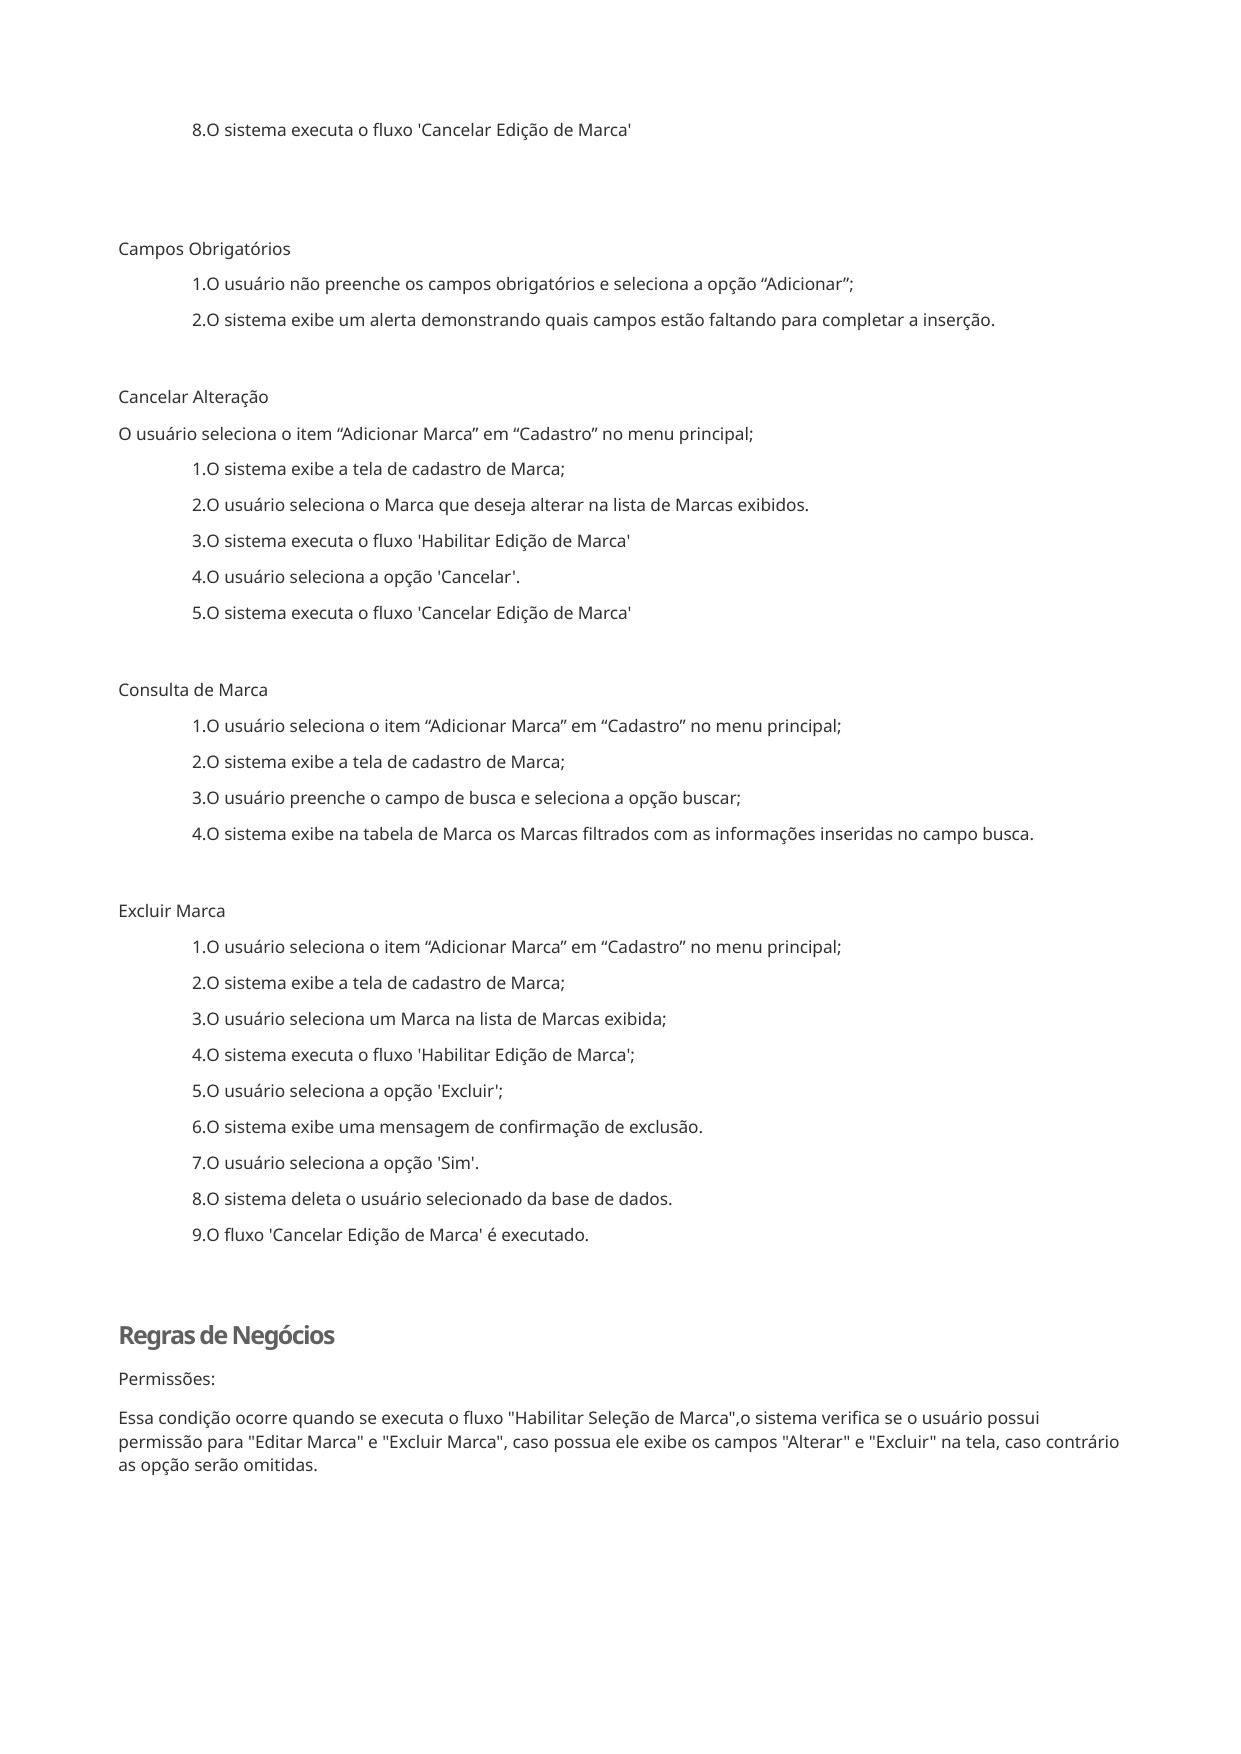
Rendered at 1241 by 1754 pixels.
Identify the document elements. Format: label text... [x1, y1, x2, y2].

text Campos Obrigatórios [118, 237, 1122, 260]
text Consulta de Marca [118, 678, 1122, 702]
text Cancelar Alteração [118, 386, 1122, 409]
list O sistema deleta o usuário selecionado da base de dados. [118, 1187, 1122, 1210]
list O sistema executa o fluxo 'Cancelar Edição de Marca' [118, 118, 1122, 142]
list O usuário seleciona a opção 'Sim'. [118, 1151, 1122, 1174]
list O sistema exibe a tela de cadastro de Marca; [118, 750, 1122, 774]
list O usuário seleciona o Marca que deseja alterar na lista de Marcas exibidos. [118, 493, 1122, 517]
subtitle Permissões: [118, 1367, 1122, 1391]
text Excluir Marca [118, 899, 1122, 923]
subtitle Regras de Negócios [118, 1317, 1122, 1352]
text Essa condição ocorre quando se executa o fluxo "Habilitar Seleção de Marca",o sistema verifica se o usuário possui permissão para "Editar Marca" e "Excluir Marca", caso possua ele exibe os campos "Alterar" e "Excluir" na tela, caso contrário as opção serão omitidas. [118, 1406, 1122, 1477]
list O sistema exibe a tela de cadastro de Marca; [118, 457, 1122, 481]
list O usuário seleciona o item “Adicionar Marca” em “Cadastro” no menu principal; [118, 714, 1122, 738]
list O fluxo 'Cancelar Edição de Marca' é executado. [118, 1223, 1122, 1246]
text O usuário seleciona o item “Adicionar Marca” em “Cadastro” no menu principal; [118, 422, 1122, 445]
list O sistema executa o fluxo 'Habilitar Edição de Marca'; [118, 1043, 1122, 1067]
list O usuário seleciona a opção 'Cancelar'. [118, 565, 1122, 589]
list O sistema exibe na tabela de Marca os Marcas filtrados com as informações inseridas no campo busca. [118, 822, 1122, 846]
list O usuário seleciona a opção 'Excluir'; [118, 1079, 1122, 1102]
list O sistema exibe um alerta demonstrando quais campos estão faltando para completar a inserção. [118, 308, 1122, 332]
list O usuário seleciona um Marca na lista de Marcas exibida; [118, 1007, 1122, 1031]
list O usuário seleciona o item “Adicionar Marca” em “Cadastro” no menu principal; [118, 935, 1122, 959]
list O sistema exibe uma mensagem de confirmação de exclusão. [118, 1115, 1122, 1138]
list O sistema exibe a tela de cadastro de Marca; [118, 971, 1122, 995]
list O usuário não preenche os campos obrigatórios e seleciona a opção “Adicionar”; [118, 272, 1122, 296]
list O sistema executa o fluxo 'Cancelar Edição de Marca' [118, 601, 1122, 625]
list O sistema executa o fluxo 'Habilitar Edição de Marca' [118, 529, 1122, 553]
list O usuário preenche o campo de busca e seleciona a opção buscar; [118, 786, 1122, 810]
